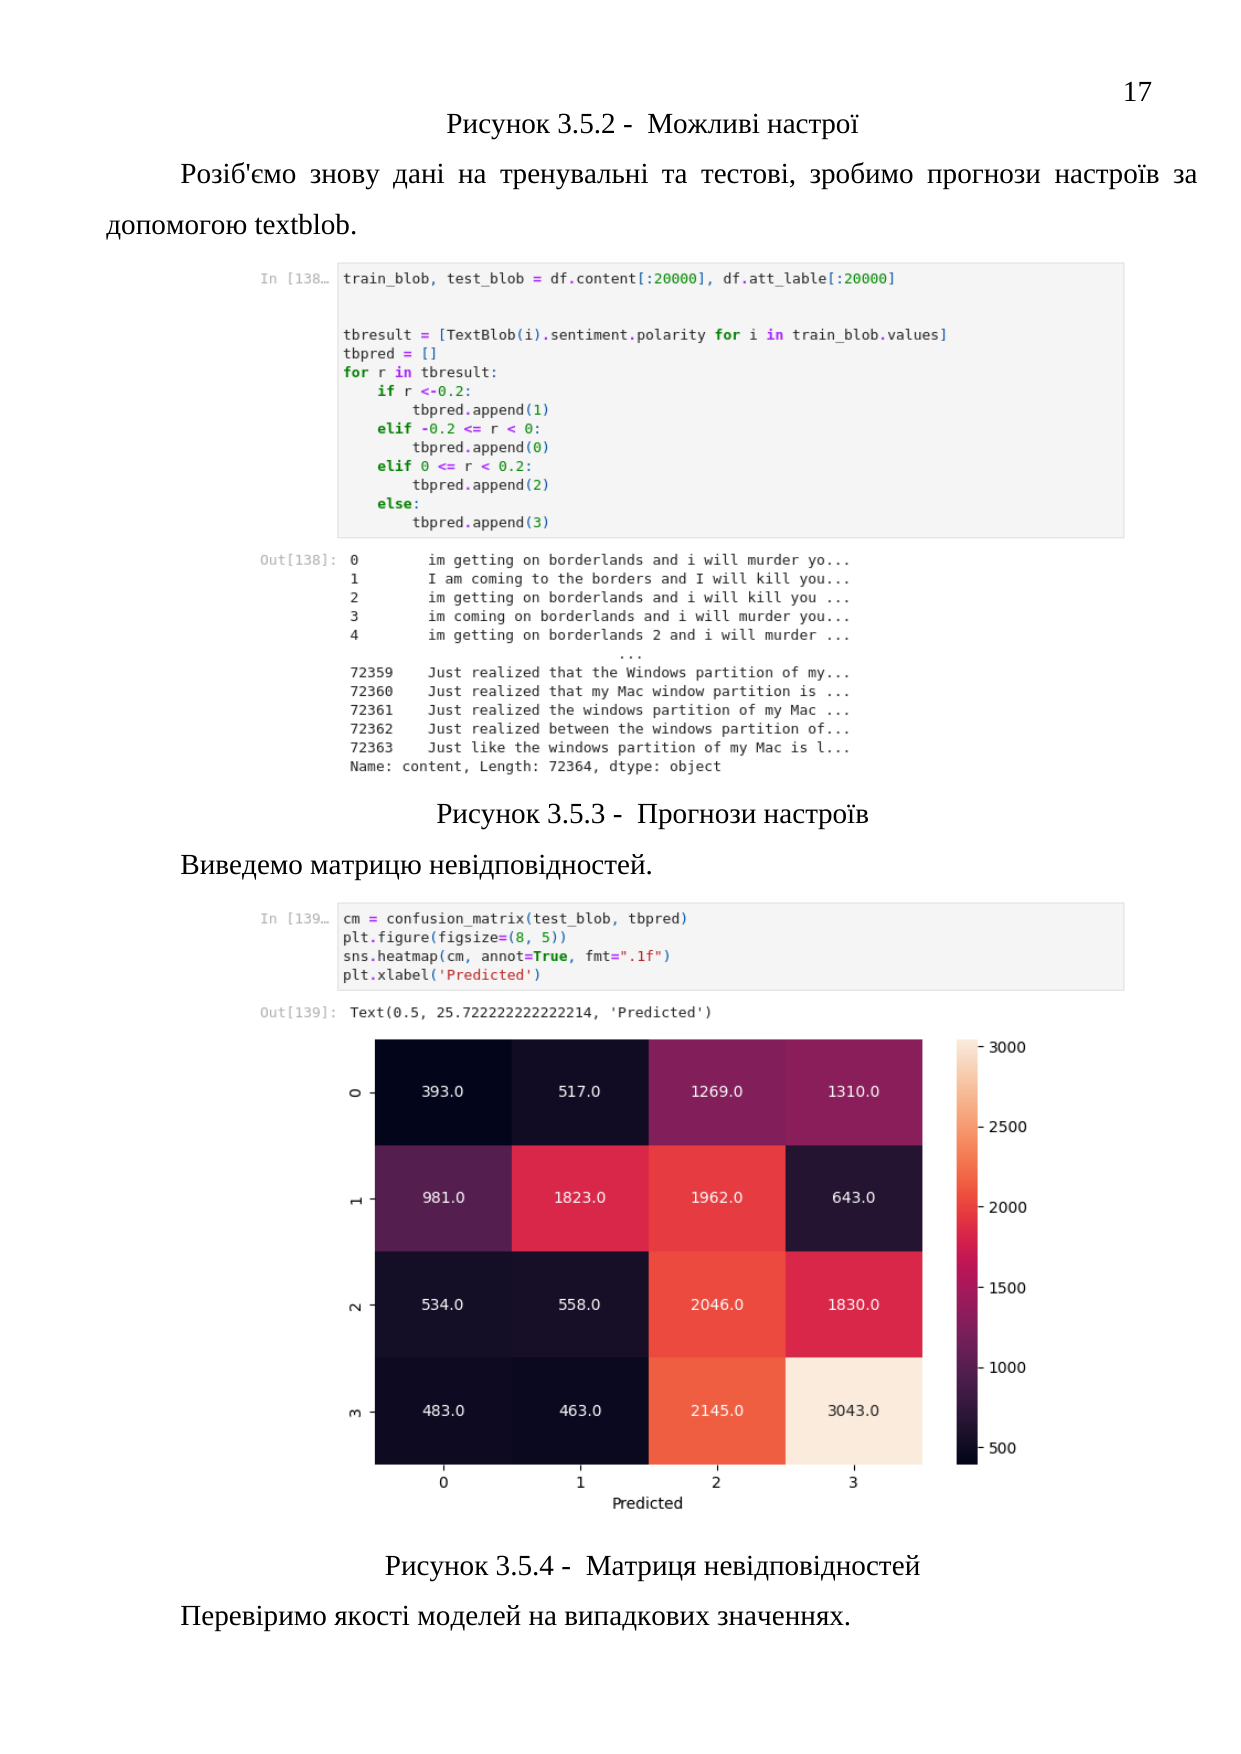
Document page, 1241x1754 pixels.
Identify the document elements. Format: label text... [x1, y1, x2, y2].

text Виведемо матрицю невідповідностей. [106, 847, 1198, 880]
subtitle Матриця невідповідностей [106, 1548, 1198, 1582]
subtitle Прогнози настроїв [106, 797, 1198, 830]
text Перевіримо якості моделей на випадкових значеннях. [106, 1598, 1198, 1632]
text Розіб'ємо знову дані на тренувальні та тестові, зробимо прогнози настроїв за допомогою textblob. [106, 157, 1198, 240]
picture [248, 257, 1130, 780]
picture [248, 897, 1130, 1532]
subtitle Можливі настрої [106, 106, 1198, 140]
